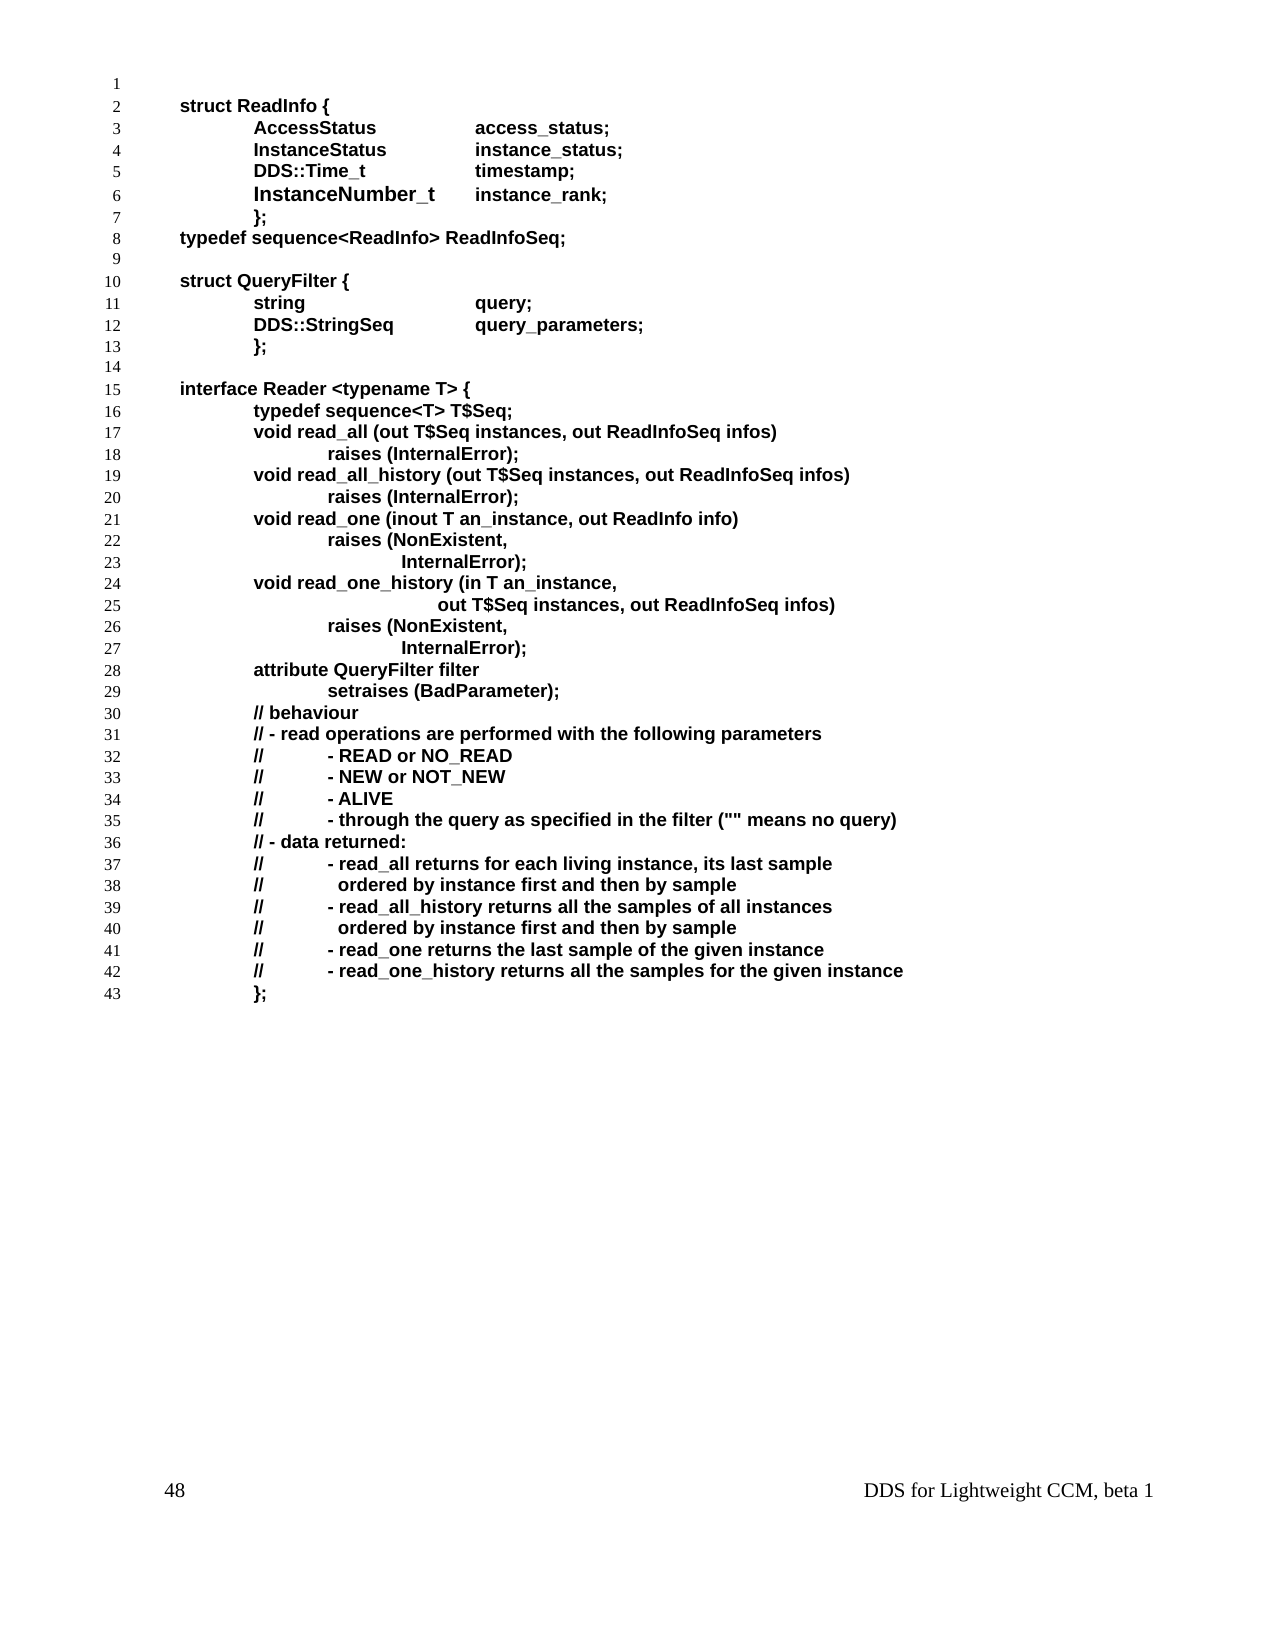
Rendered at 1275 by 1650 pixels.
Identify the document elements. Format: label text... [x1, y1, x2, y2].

text }; [179, 206, 1200, 227]
text InternalError); [179, 551, 1200, 572]
text InstanceStatus instance_status; [179, 138, 1200, 160]
text // - NEW or NOT_NEW [179, 766, 1200, 788]
text // - read_all returns for each living instance, its last sample [179, 852, 1200, 874]
text struct QueryFilter { [179, 270, 1200, 292]
text // - read_all_history returns all the samples of all instances [179, 896, 1200, 917]
text // - read operations are performed with the following parameters [179, 723, 1200, 744]
text interface Reader <typename T> { [179, 378, 1200, 399]
text // - read_one returns the last sample of the given instance [179, 939, 1200, 960]
text }; [179, 335, 1200, 356]
text raises (NonExistent, [179, 529, 1200, 551]
text raises (InternalError); [179, 486, 1200, 507]
text attribute QueryFilter filter [179, 658, 1200, 680]
text // - through the query as specified in the filter ("" means no query) [179, 809, 1200, 831]
text out T$Seq instances, out ReadInfoSeq infos) [179, 594, 1200, 615]
text void read_one (inout T an_instance, out ReadInfo info) [179, 507, 1200, 529]
text AccessStatus access_status; [179, 117, 1200, 138]
text // ordered by instance first and then by sample [179, 874, 1200, 896]
text // - read_one_history returns all the samples for the given instance [179, 960, 1200, 982]
text raises (NonExistent, [179, 615, 1200, 637]
text typedef sequence<ReadInfo> ReadInfoSeq; [179, 227, 1200, 249]
text // ordered by instance first and then by sample [179, 917, 1200, 939]
text string query; [179, 292, 1200, 313]
text DDS::Time_t timestamp; [179, 160, 1200, 182]
text setraises (BadParameter); [179, 680, 1200, 701]
text void read_all_history (out T$Seq instances, out ReadInfoSeq infos) [179, 464, 1200, 486]
text DDS::StringSeq query_parameters; [179, 313, 1200, 335]
text InstanceNumber_t instance_rank; [179, 182, 1200, 206]
text void read_one_history (in T an_instance, [179, 572, 1200, 594]
text void read_all (out T$Seq instances, out ReadInfoSeq infos) [179, 421, 1200, 443]
text // behaviour [179, 701, 1200, 723]
text // - READ or NO_READ [179, 744, 1200, 766]
text // - data returned: [179, 831, 1200, 852]
text }; [179, 982, 1200, 1003]
text raises (InternalError); [179, 443, 1200, 464]
text // - ALIVE [179, 788, 1200, 809]
text typedef sequence<T> T$Seq; [179, 399, 1200, 421]
text InternalError); [179, 637, 1200, 658]
text struct ReadInfo { [179, 95, 1200, 117]
